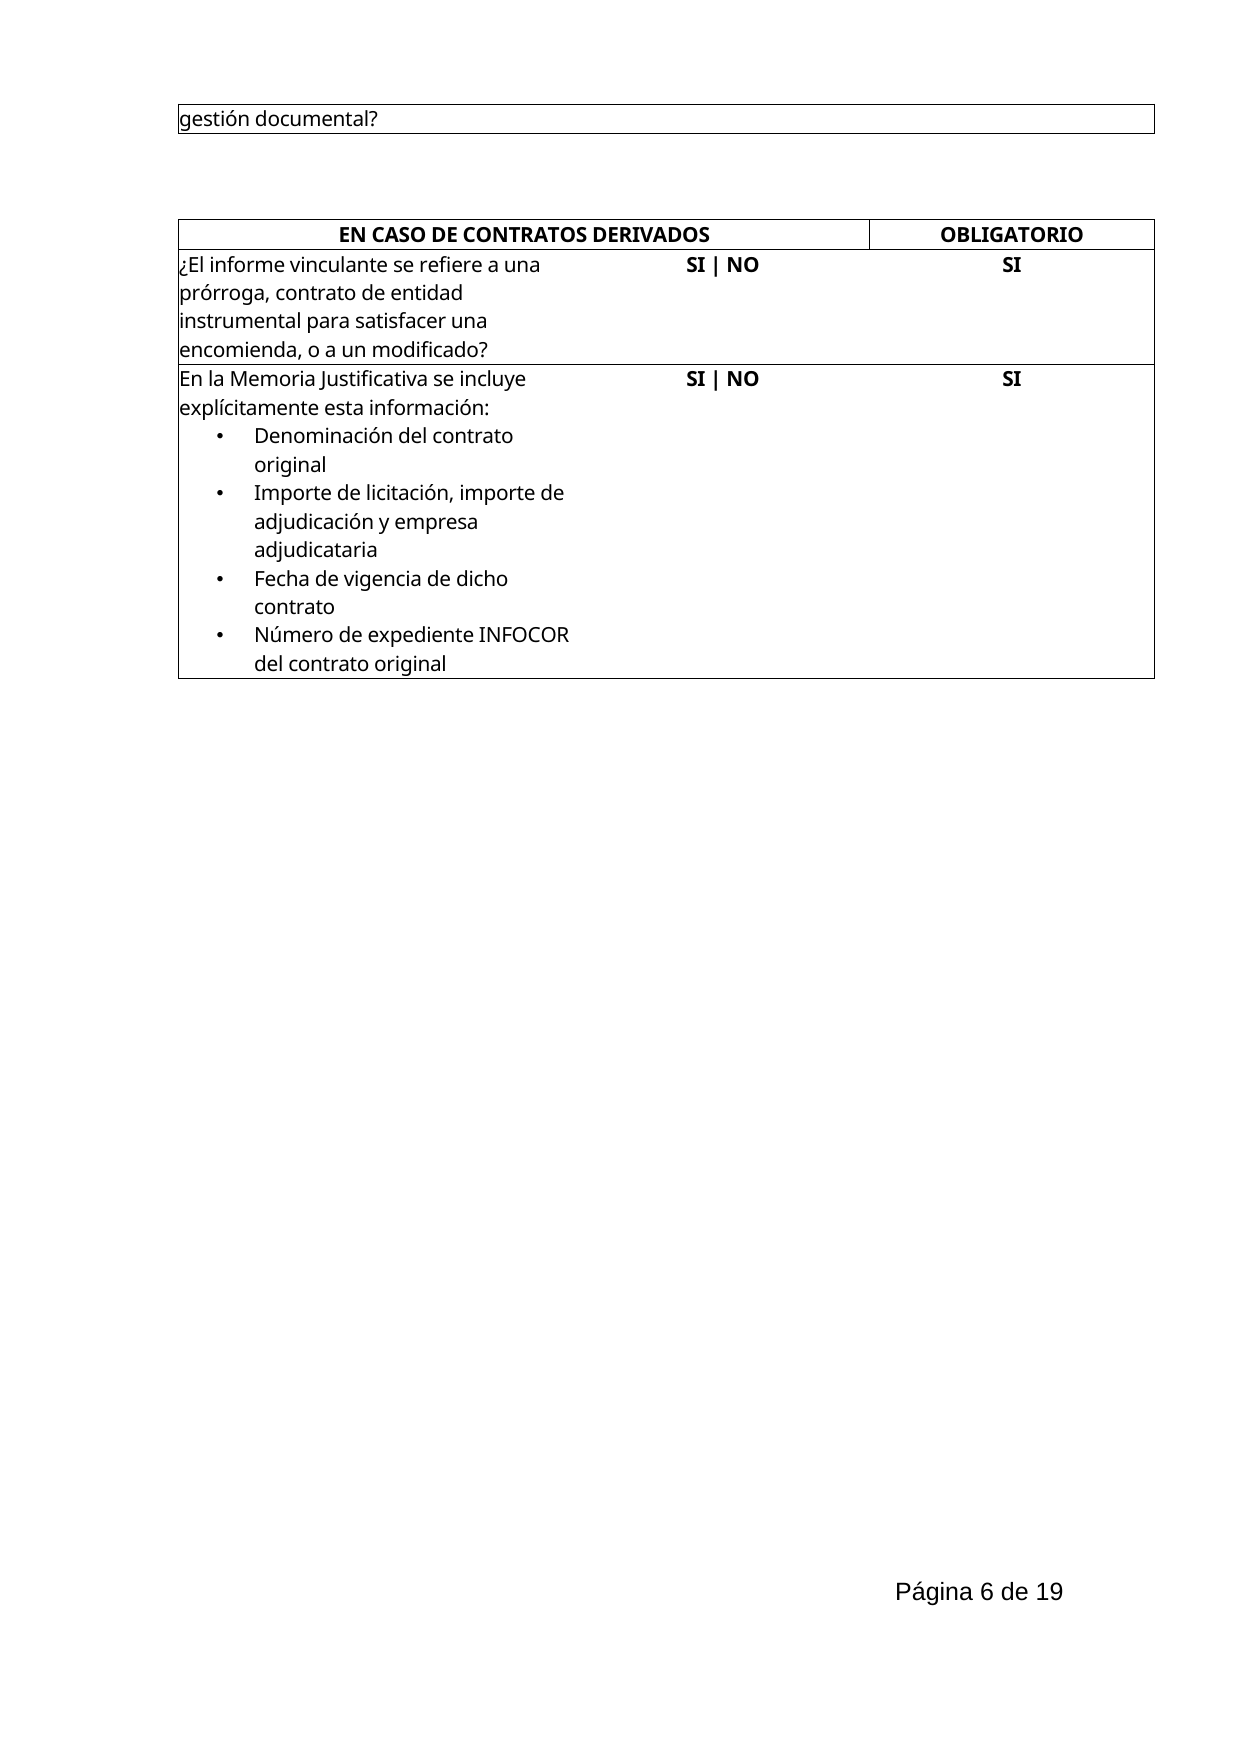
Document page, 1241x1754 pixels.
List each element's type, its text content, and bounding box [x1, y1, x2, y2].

table_cell [876, 105, 1154, 133]
table_cell SI [869, 365, 1154, 677]
table_cell SI | NO [577, 250, 869, 363]
table_cell En la Memoria Justificativa se incluye explícitamente esta información: Denominación del contrato original Importe de licitación, importe de adjudicación y empresa adjudicataria Fecha de vigencia de dicho contrato Número de expediente INFOCOR del contrato original [179, 365, 577, 677]
table_header EN CASO DE CONTRATOS DERIVADOS [179, 220, 869, 249]
table_cell [543, 105, 876, 133]
table_header OBLIGATORIO [870, 220, 1154, 249]
table_cell SI [869, 250, 1154, 363]
table_cell gestión documental? [179, 105, 543, 133]
table_cell SI | NO [577, 365, 869, 677]
table_cell ¿El informe vinculante se refiere a una prórroga, contrato de entidad instrumental para satisfacer una encomienda, o a un modificado? [179, 250, 577, 363]
